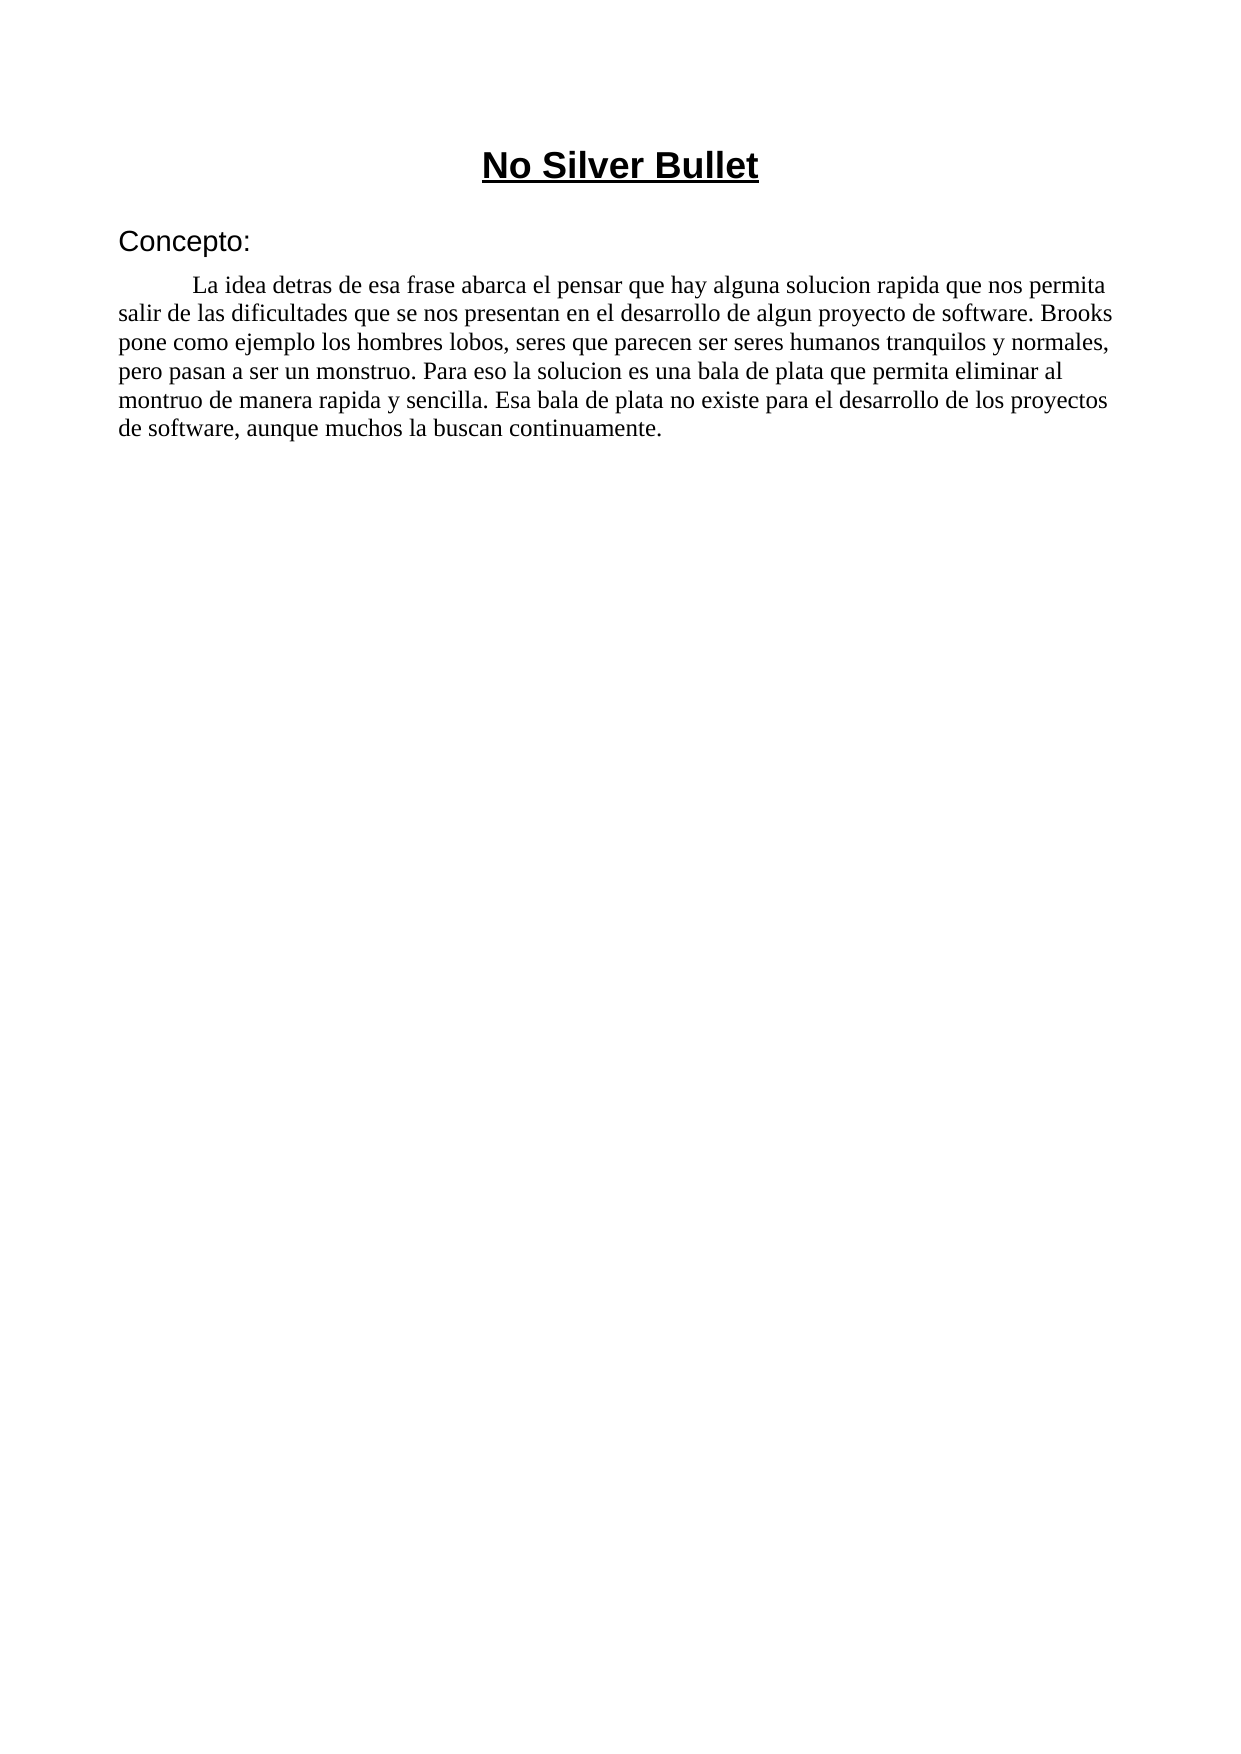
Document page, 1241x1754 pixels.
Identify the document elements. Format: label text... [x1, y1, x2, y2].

subtitle Concepto: [118, 224, 1122, 257]
text La idea detras de esa frase abarca el pensar que hay alguna solucion rapida que nos permita salir de las dificultades que se nos presentan en el desarrollo de algun proyecto de software. Brooks pone como ejemplo los hombres lobos, seres que parecen ser seres humanos tranquilos y normales, pero pasan a ser un monstruo. Para eso la solucion es una bala de plata que permita eliminar al montruo de manera rapida y sencilla. Esa bala de plata no existe para el desarrollo de los proyectos de software, aunque muchos la buscan continuamente. [118, 270, 1122, 442]
title No Silver Bullet [118, 143, 1122, 186]
